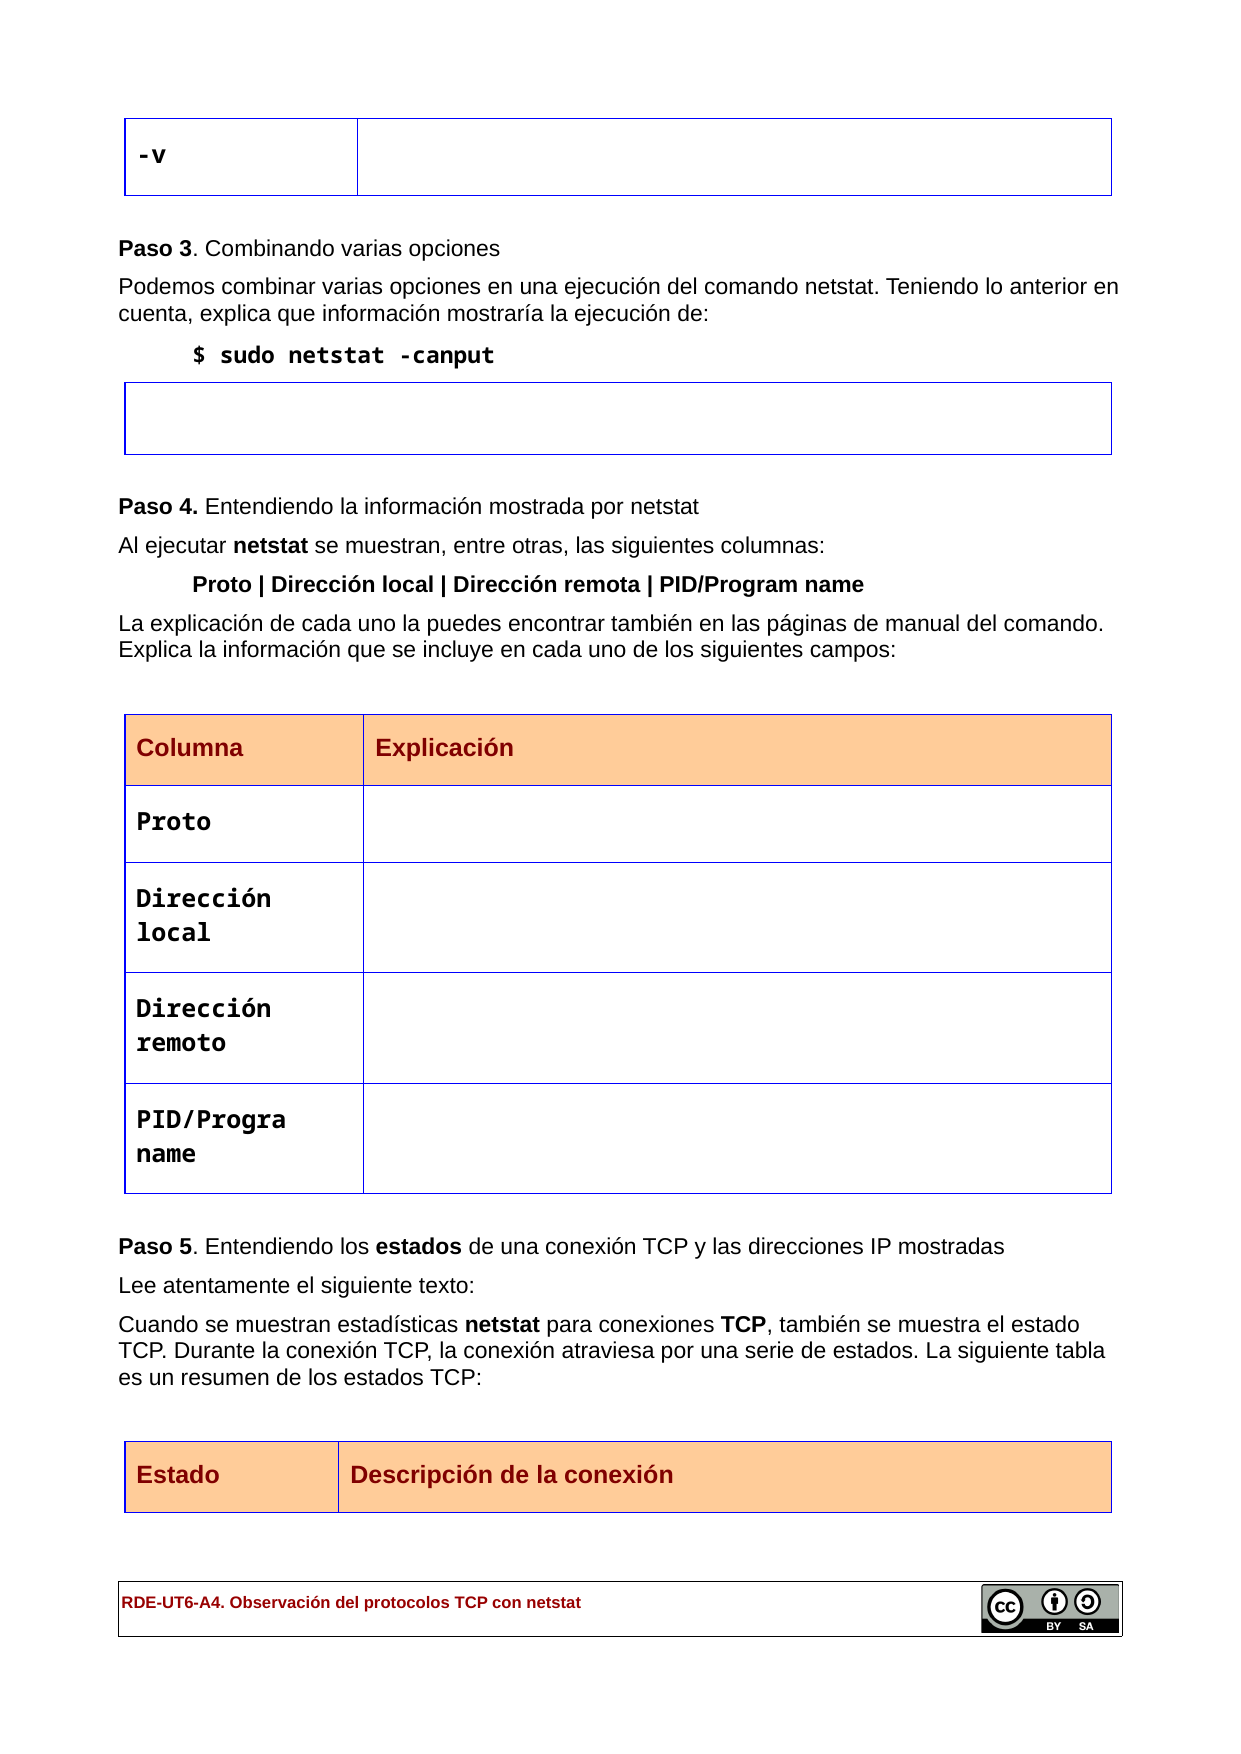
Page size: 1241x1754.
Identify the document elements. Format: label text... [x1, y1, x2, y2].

table_cell [364, 786, 1111, 862]
table_header Columna [126, 715, 363, 785]
table_cell [358, 119, 1111, 194]
table_cell [364, 863, 1111, 972]
table_cell [364, 1084, 1111, 1193]
text Lee atentamente el siguiente texto: [118, 1272, 1122, 1298]
text $ sudo netstat -canput [118, 338, 1122, 370]
text La explicación de cada uno la puedes encontrar también en las páginas de manual del comando. Explica la información que se incluye en cada uno de los siguientes campos: [118, 610, 1122, 663]
table_cell PID/Progra name [126, 1084, 363, 1193]
table_header [126, 383, 1111, 453]
text Proto | Dirección local | Dirección remota | PID/Program name [192, 571, 1122, 597]
table_cell Dirección remoto [126, 973, 363, 1083]
text Al ejecutar netstat se muestran, entre otras, las siguientes columnas: [118, 532, 1122, 558]
table_cell Proto [126, 786, 363, 862]
table_header Descripción de la conexión [339, 1442, 1111, 1512]
text Podemos combinar varias opciones en una ejecución del comando netstat. Teniendo lo anterior en cuenta, explica que información mostraría la ejecución de: [118, 273, 1122, 326]
table_cell -v [126, 119, 357, 194]
picture [981, 1584, 1119, 1633]
table_cell Dirección local [126, 863, 363, 972]
text Cuando se muestran estadísticas netstat para conexiones TCP, también se muestra el estado TCP. Durante la conexión TCP, la conexión atraviesa por una serie de estados. La siguiente tabla es un resumen de los estados TCP: [118, 1311, 1122, 1390]
table_header Estado [126, 1442, 338, 1512]
table_header Explicación [364, 715, 1111, 785]
text Paso 3. Combinando varias opciones [118, 234, 1122, 261]
text Paso 5. Entendiendo los estados de una conexión TCP y las direcciones IP mostradas [118, 1233, 1122, 1259]
text Paso 4. Entendiendo la información mostrada por netstat [118, 493, 1122, 520]
table_cell [364, 973, 1111, 1083]
